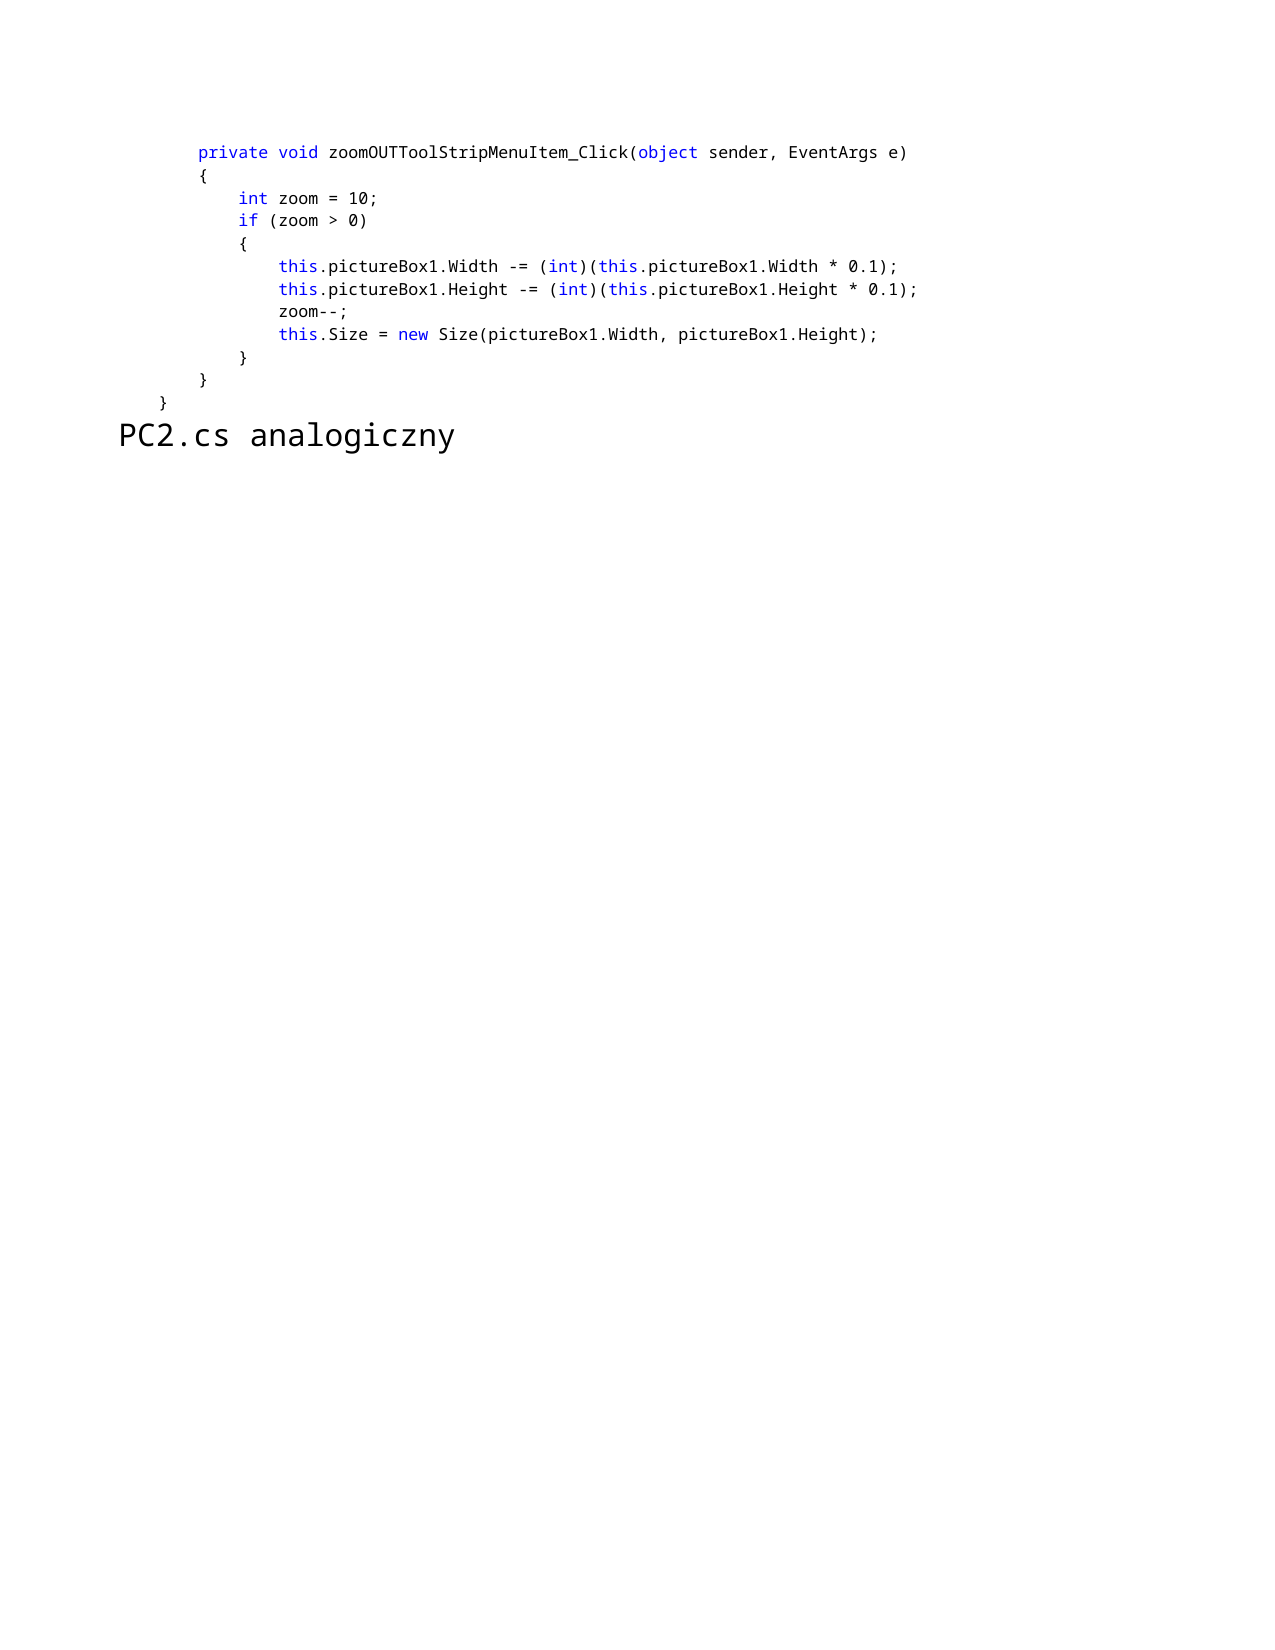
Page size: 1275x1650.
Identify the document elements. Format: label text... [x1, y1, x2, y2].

text } [118, 368, 1157, 391]
text this.Size = new Size(pictureBox1.Width, pictureBox1.Height); [118, 322, 1157, 345]
text PC2.cs analogiczny [118, 413, 1157, 456]
text int zoom = 10; [118, 186, 1157, 209]
text this.pictureBox1.Width -= (int)(this.pictureBox1.Width * 0.1); [118, 254, 1157, 277]
text { [118, 232, 1157, 254]
text private void zoomOUTToolStripMenuItem_Click(object sender, EventArgs e) [118, 141, 1157, 163]
text zoom--; [118, 300, 1157, 322]
text { [118, 163, 1157, 186]
text this.pictureBox1.Height -= (int)(this.pictureBox1.Height * 0.1); [118, 277, 1157, 300]
text } [118, 345, 1157, 368]
text } [118, 391, 1157, 413]
text if (zoom > 0) [118, 209, 1157, 232]
